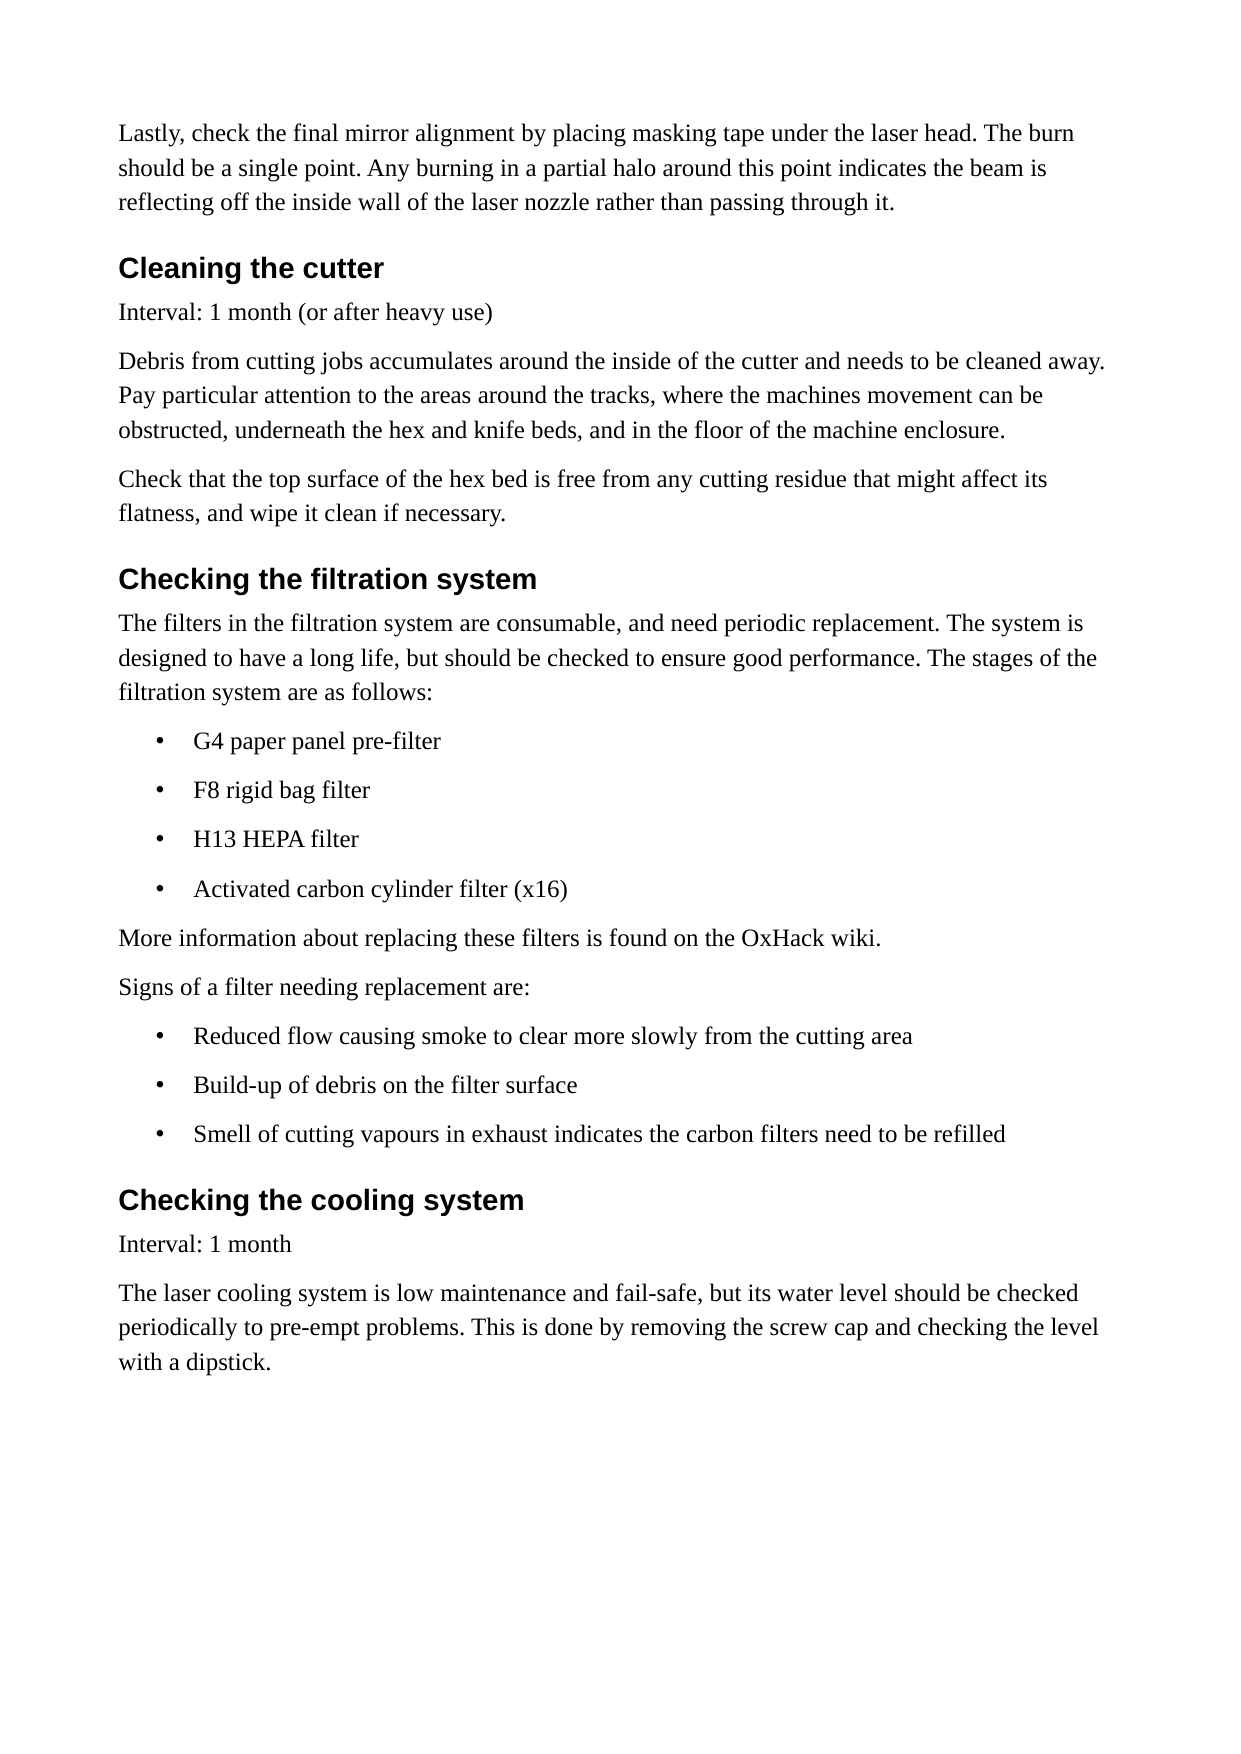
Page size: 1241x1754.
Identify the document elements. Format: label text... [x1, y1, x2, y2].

text The laser cooling system is low maintenance and fail-safe, but its water level should be checked periodically to pre-empt problems. This is done by removing the screw cap and checking the level with a dipstick. [118, 1278, 1122, 1376]
list Build-up of debris on the filter surface [156, 1070, 1122, 1099]
text Interval: 1 month [118, 1229, 1122, 1258]
subtitle Checking the cooling system [118, 1183, 1122, 1216]
text Check that the top surface of the hex bed is free from any cutting residue that might affect its flatness, and wipe it clean if necessary. [118, 464, 1122, 527]
list Smell of cutting vapours in exhaust indicates the carbon filters need to be refilled [156, 1119, 1122, 1148]
list F8 rigid bag filter [156, 776, 1122, 804]
text Debris from cutting jobs accumulates around the inside of the cutter and needs to be cleaned away. Pay particular attention to the areas around the tracks, where the machines movement can be obstructed, underneath the hex and knife beds, and in the floor of the machine enclosure. [118, 346, 1122, 444]
text Signs of a filter needing replacement are: [118, 972, 1122, 1001]
list H13 HEPA filter [156, 824, 1122, 853]
subtitle Checking the filtration system [118, 562, 1122, 596]
text The filters in the filtration system are consumable, and need periodic replacement. The system is designed to have a long life, but should be checked to ensure good performance. The stages of the filtration system are as follows: [118, 608, 1122, 706]
list G4 paper panel pre-filter [156, 726, 1122, 755]
text Lastly, check the final mirror alignment by placing masking tape under the laser head. The burn should be a single point. Any burning in a partial halo around this point indicates the beam is reflecting off the inside wall of the laser nozzle rather than passing through it. [118, 118, 1122, 216]
list Reduced flow causing smoke to clear more slowly from the cutting area [156, 1021, 1122, 1049]
subtitle Cleaning the cutter [118, 251, 1122, 284]
list Activated carbon cylinder filter (x16) [156, 874, 1122, 902]
text More information about replacing these filters is found on the OxHack wiki. [118, 923, 1122, 951]
text Interval: 1 month (or after heavy use) [118, 297, 1122, 326]
